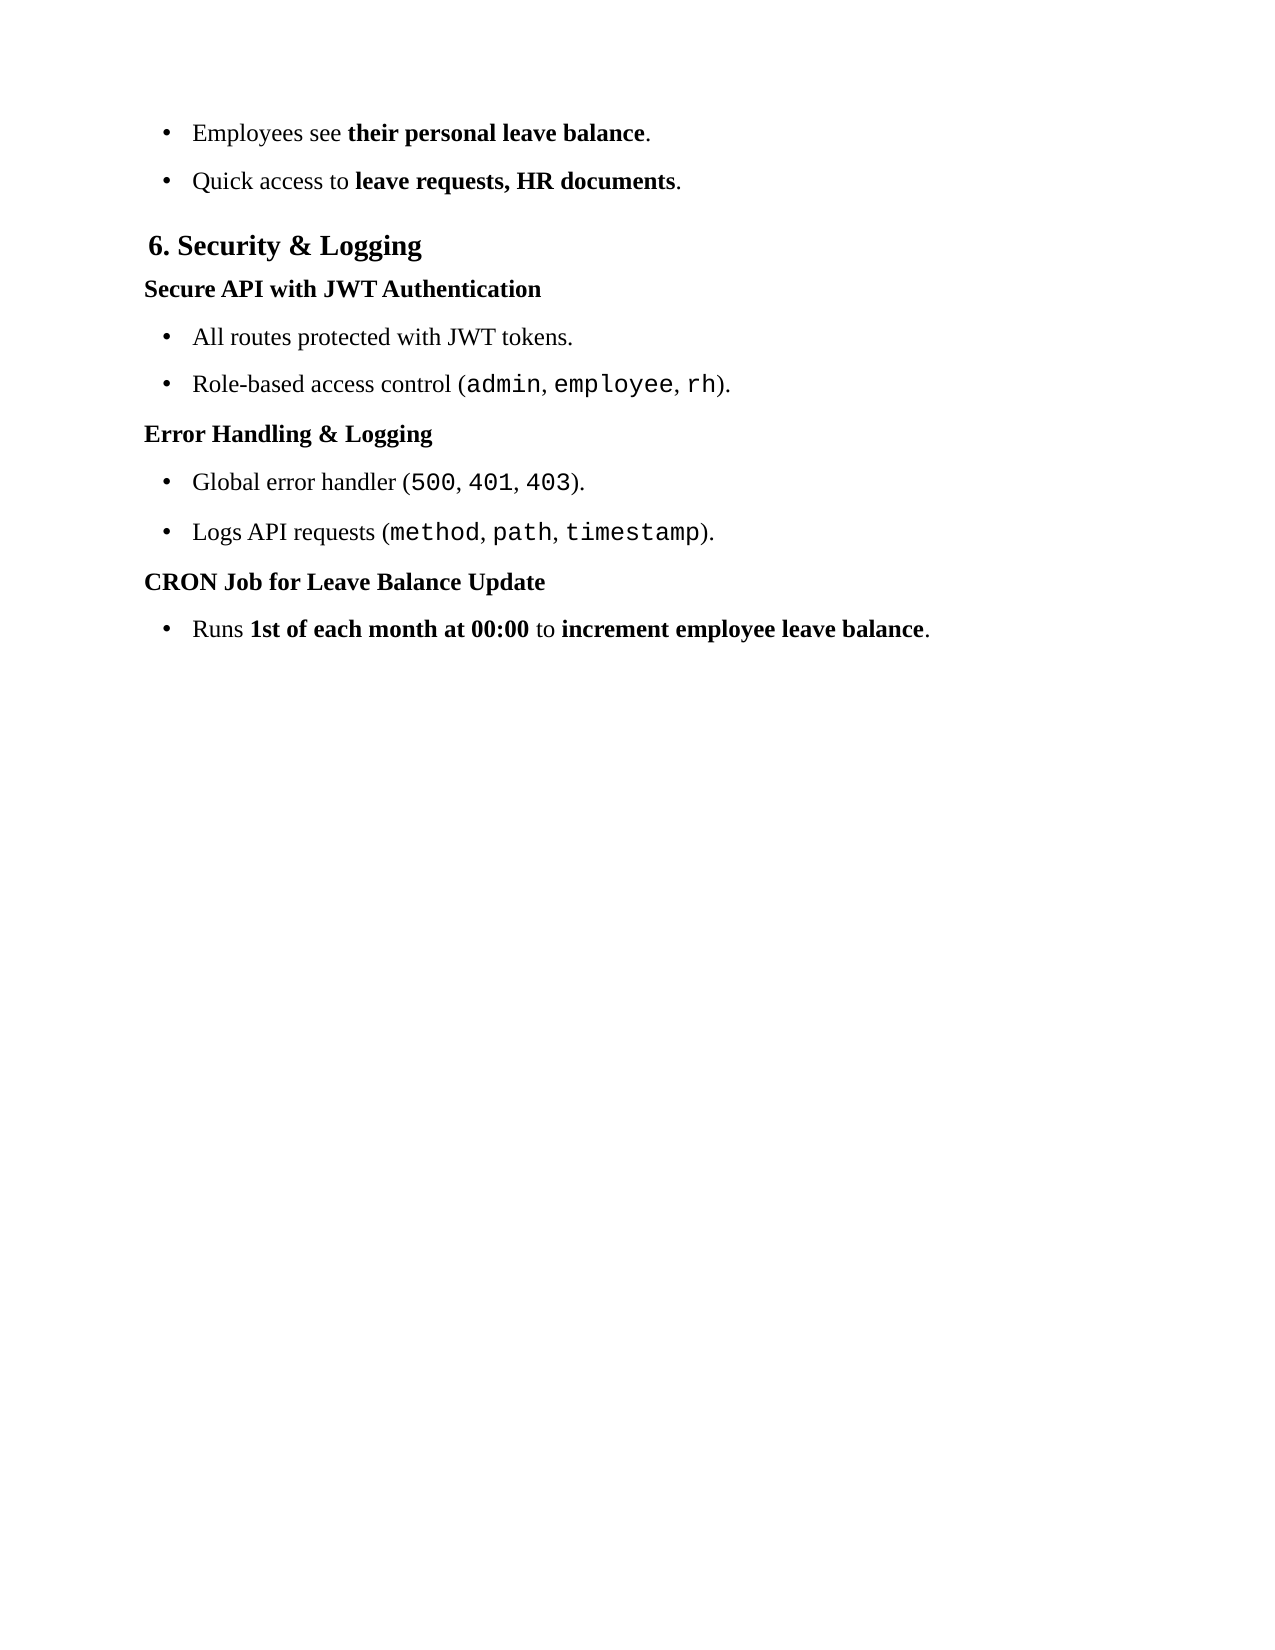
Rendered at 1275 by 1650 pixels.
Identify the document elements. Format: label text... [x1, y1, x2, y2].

text 🔹 CRON Job for Leave Balance Update [118, 567, 1157, 596]
list Employees see their personal leave balance. [162, 118, 1157, 147]
list Logs API requests (method, path, timestamp). [162, 517, 1157, 548]
text 🔹 Error Handling & Logging [118, 419, 1157, 448]
text 🔹 Secure API with JWT Authentication [118, 274, 1157, 303]
list All routes protected with JWT tokens. [162, 322, 1157, 350]
list Runs 1st of each month at 00:00 to increment employee leave balance. [162, 614, 1157, 643]
list Role-based access control (admin, employee, rh). [162, 369, 1157, 400]
list Quick access to leave requests, HR documents. [162, 166, 1157, 194]
list Global error handler (500, 401, 403). [162, 467, 1157, 498]
subtitle ✅ 6. Security & Logging [118, 228, 1157, 261]
